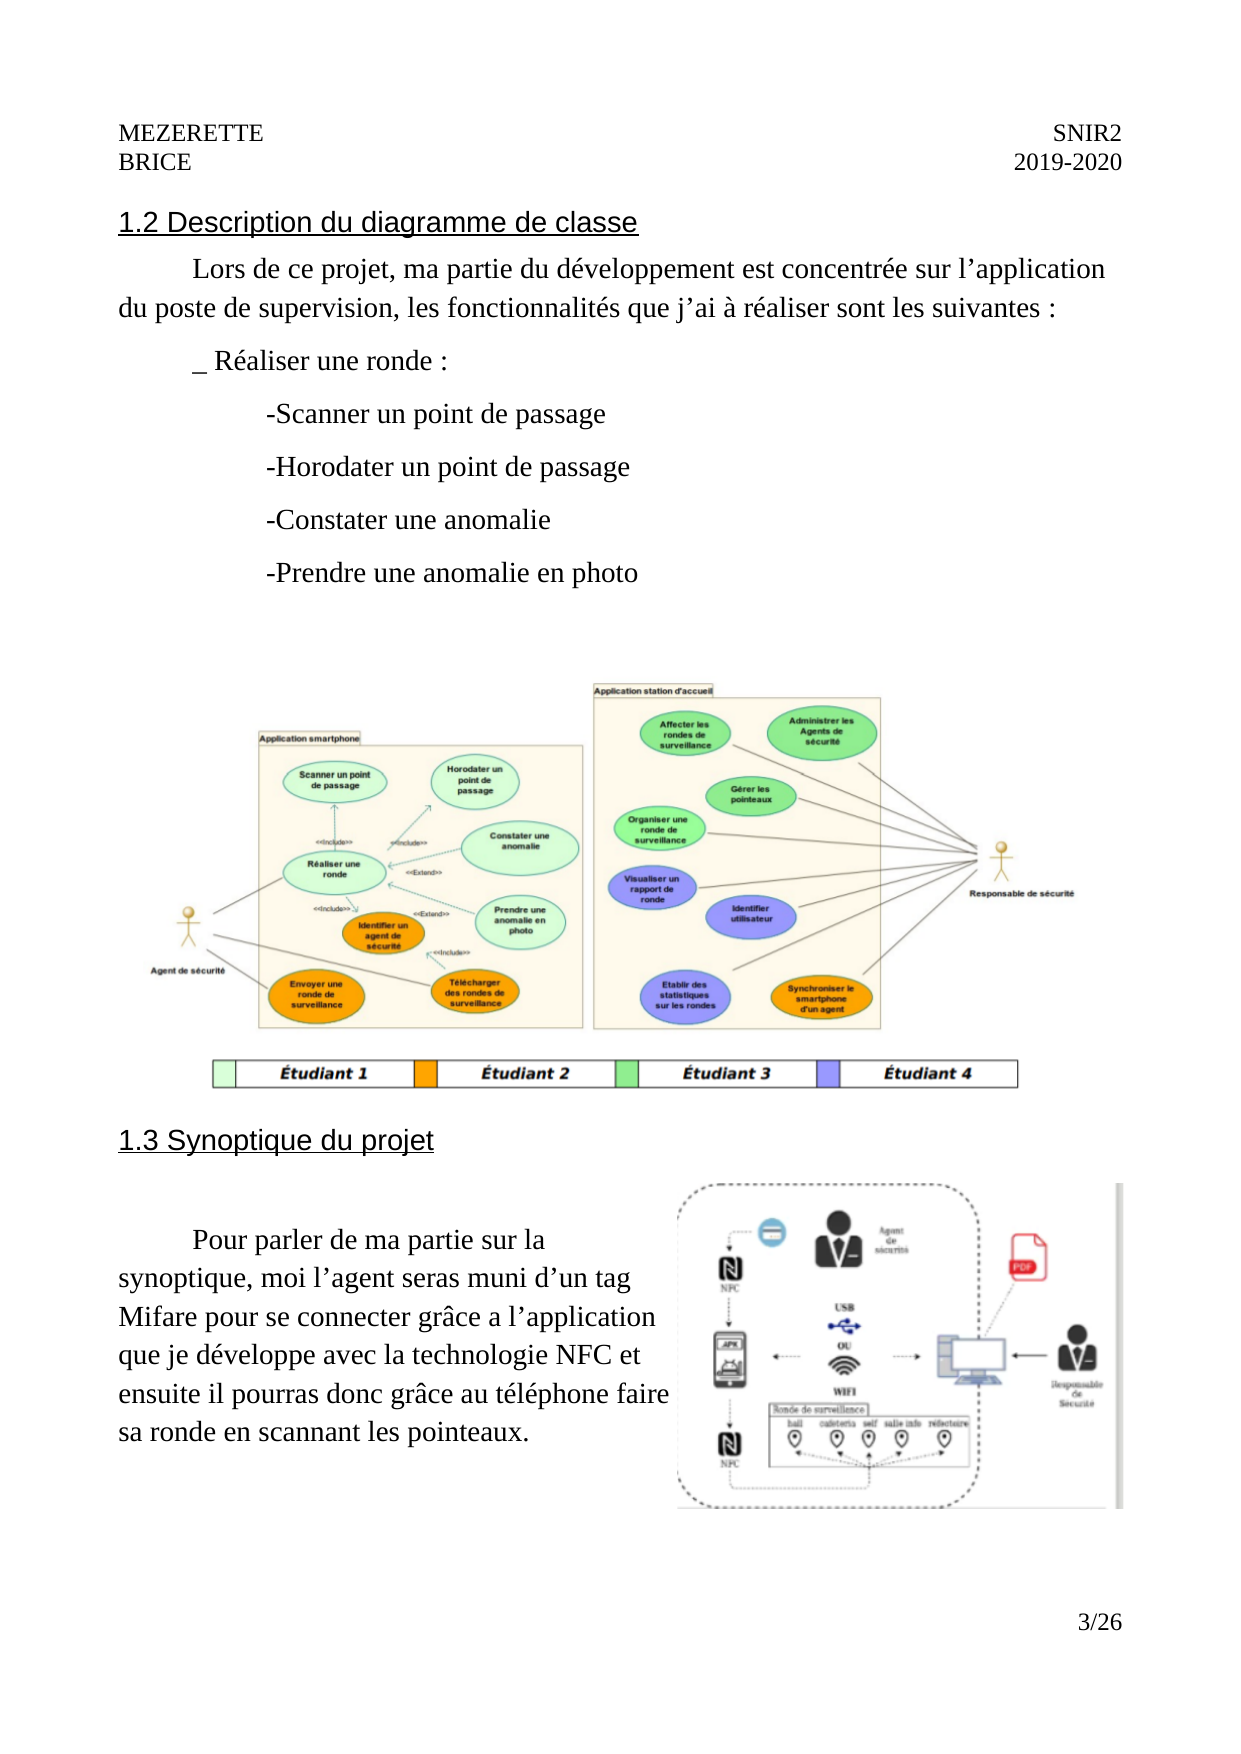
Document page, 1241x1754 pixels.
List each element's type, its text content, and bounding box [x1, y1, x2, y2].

text Lors de ce projet, ma partie du développement est concentrée sur l’application du poste de supervision, les fonctionnalités que j’ai à réaliser sont les suivantes : [118, 251, 1122, 323]
picture [134, 674, 1091, 1123]
text -Horodater un point de passage [118, 449, 1122, 483]
picture [677, 1183, 1124, 1509]
text -Prendre une anomalie en photo [118, 555, 1122, 589]
text _ Réaliser une ronde : [118, 343, 1122, 376]
text -Constater une anomalie [118, 502, 1122, 536]
subtitle 1.3 Synoptique du projet [118, 682, 1122, 1156]
subtitle 1.2 Description du diagramme de classe [118, 205, 1122, 239]
text -Scanner un point de passage [118, 396, 1122, 429]
text Pour parler de ma partie sur la synoptique, moi l’agent seras muni d’un tag Mifare pour se connecter grâce a l’application que je développe avec la technologie NFC et ensuite il pourras donc grâce au téléphone faire sa ronde en scannant les pointeaux. [118, 1222, 677, 1448]
